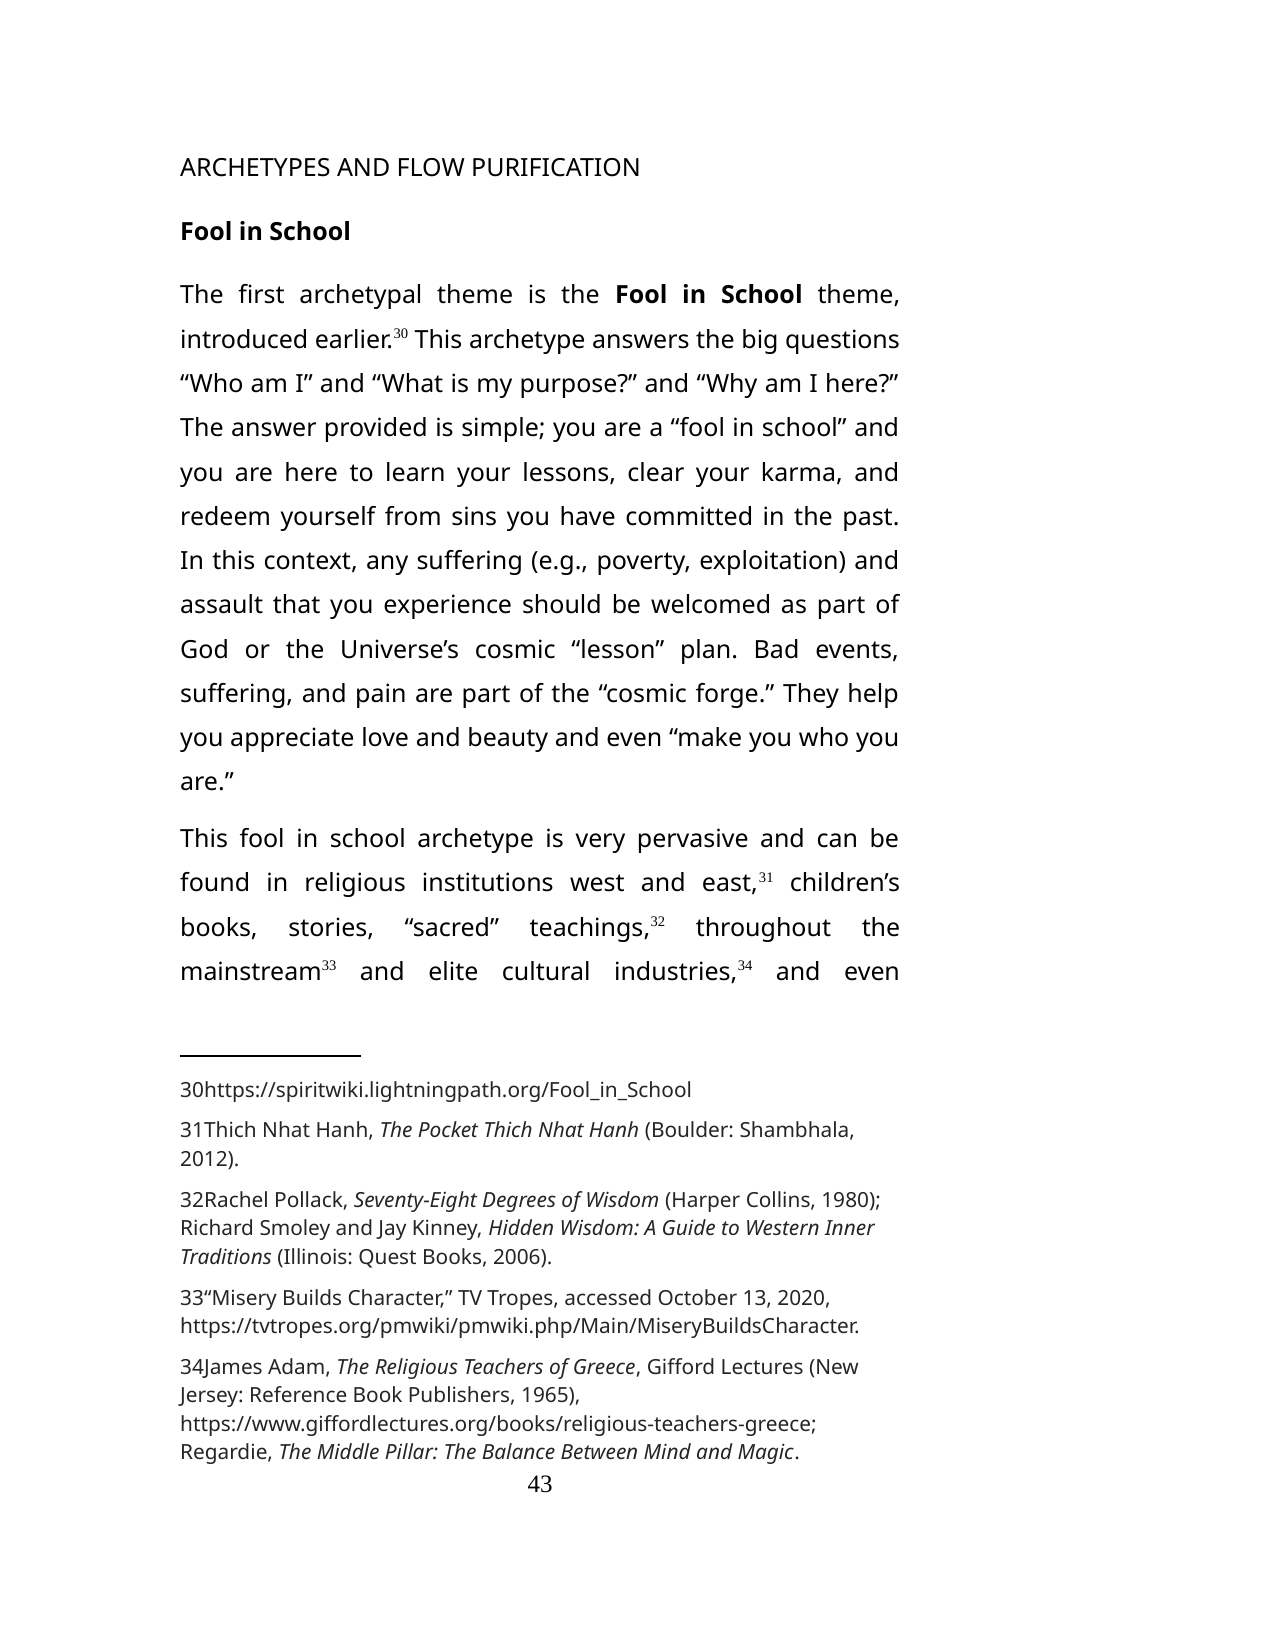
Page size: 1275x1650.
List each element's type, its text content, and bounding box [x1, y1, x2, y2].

text This fool in school archetype is very pervasive and can be found in religious institutions west and east, children’s books, stories, “sacred” teachings, throughout the mainstream and elite cultural industries, and even amongst scientific thinkers. For example, Zen Buddhist Thich Nhat Hanh says that "My definition of the Pure Land, or the Kingdom of God, is not a place where there is no suffering… we need suffering in order to recognize happiness....Imagine a place where there is no suffering. Our children would have no chance to develop their understanding, to learn how to be compassionate. It is by touching suffering that one learns to understand and to be compassionate.” We see this theme in music as well. The group Train wrote a song called “Bruises” where they say that suffering and violence causes scars and “bruises” which make you who you are and “make for better conversation.” [180, 821, 900, 988]
subtitle Fool in School [180, 213, 900, 248]
text Thich Nhat Hanh, The Pocket Thich Nhat Hanh (Boulder: Shambhala, 2012). [239, 1116, 900, 1172]
text The first archetypal theme is the Fool in School theme, introduced earlier. This archetype answers the big questions “Who am I” and “What is my purpose?” and “Why am I here?” The answer provided is simple; you are a “fool in school” and you are here to learn your lessons, clear your karma, and redeem yourself from sins you have committed in the past. In this context, any suffering (e.g., poverty, exploitation) and assault that you experience should be welcomed as part of God or the Universe’s cosmic “lesson” plan. Bad events, suffering, and pain are part of the “cosmic forge.” They help you appreciate love and beauty and even “make you who you are.” [180, 277, 900, 798]
text James Adam, The Religious Teachers of Greece, Gifford Lectures (New Jersey: Reference Book Publishers, 1965), https://www.giffordlectures.org/books/religious-teachers-greece; Regardie, The Middle Pillar: The Balance Between Mind and Magic. [180, 1352, 900, 1466]
text “Misery Builds Character,” TV Tropes, accessed October 13, 2020, https://tvtropes.org/pmwiki/pmwiki.php/Main/MiseryBuildsCharacter. [831, 1283, 900, 1340]
text https://spiritwiki.lightningpath.org/Fool_in_School [692, 1075, 900, 1103]
text Rachel Pollack, Seventy-Eight Degrees of Wisdom (Harper Collins, 1980); Richard Smoley and Jay Kinney, Hidden Wisdom: A Guide to Western Inner Traditions (Illinois: Quest Books, 2006). [180, 1185, 900, 1270]
